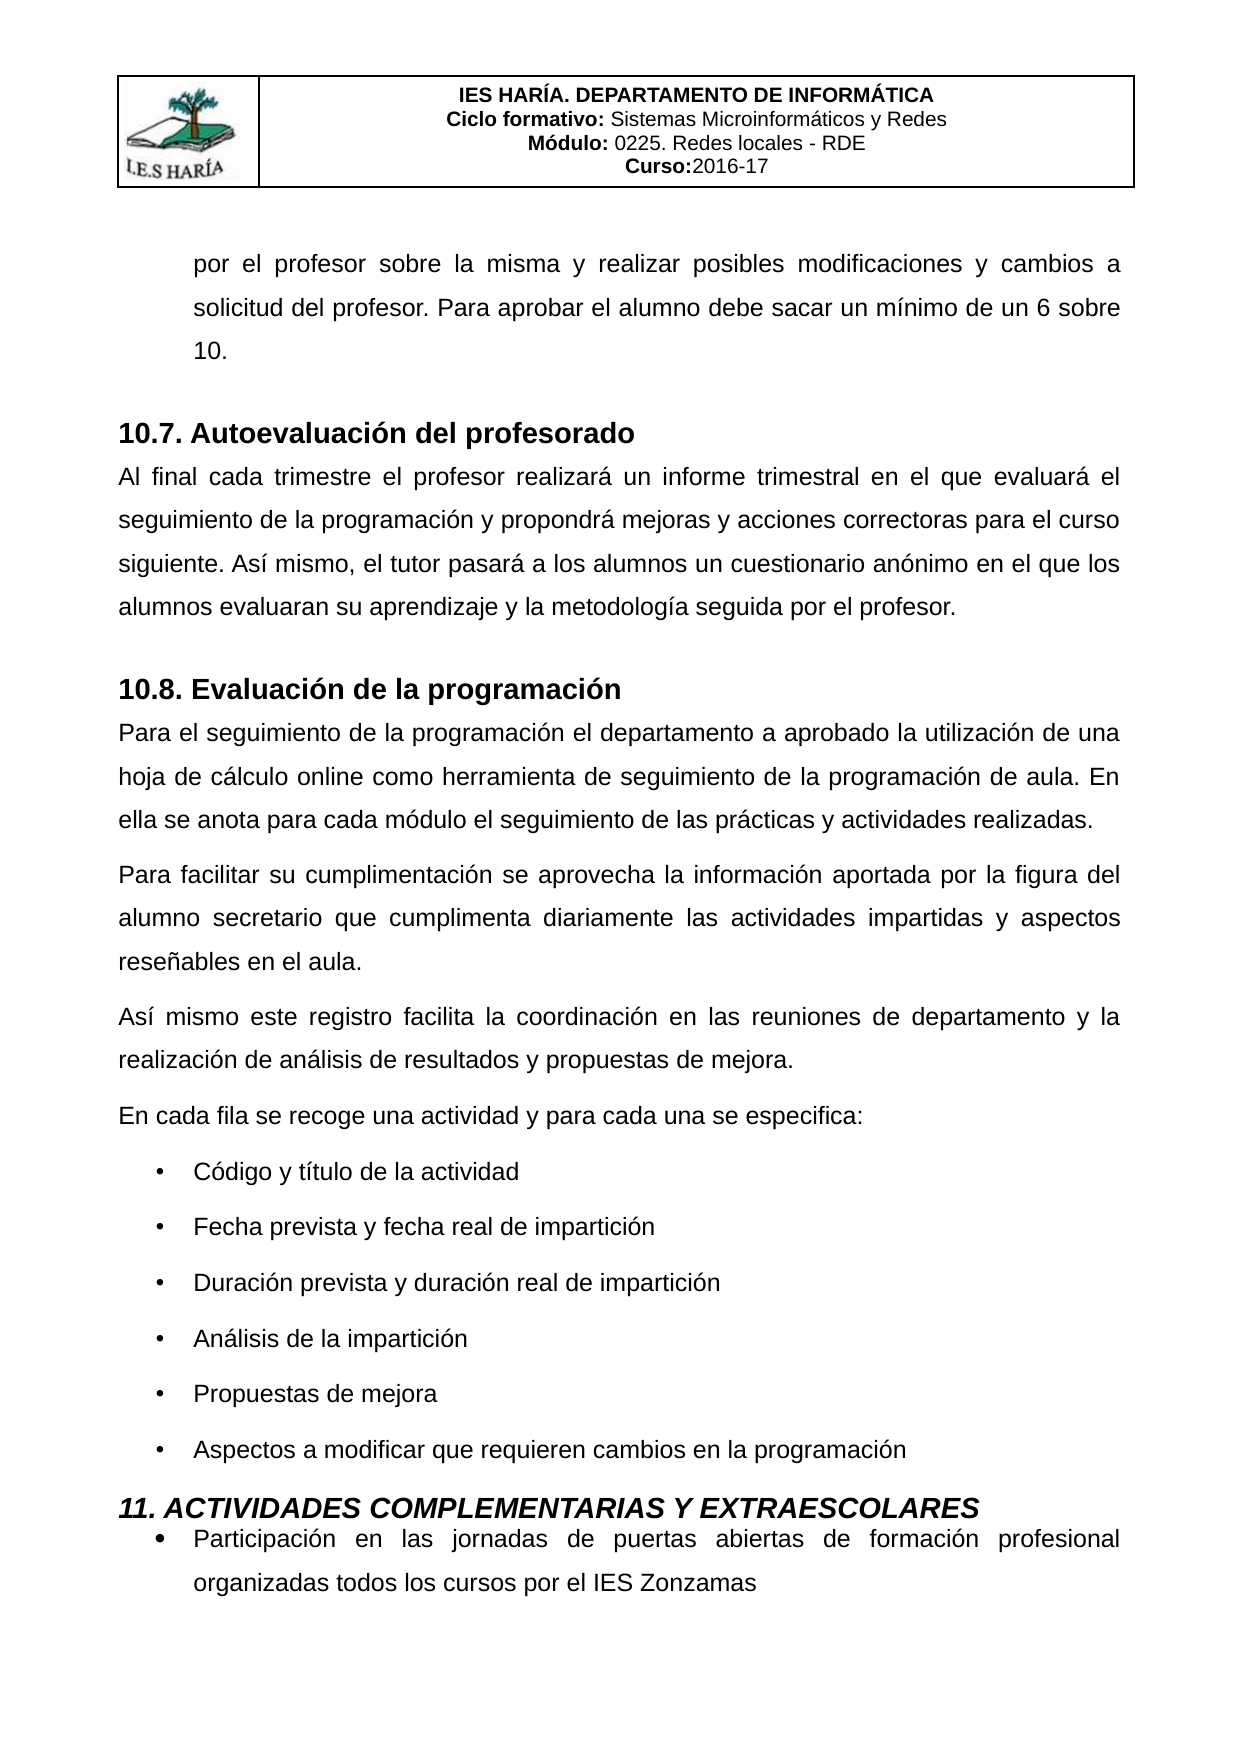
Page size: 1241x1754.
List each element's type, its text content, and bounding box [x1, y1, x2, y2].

subtitle 10.7. Autoevaluación del profesorado [118, 416, 1122, 450]
text Así mismo este registro facilita la coordinación en las reuniones de departamento y la realización de análisis de resultados y propuestas de mejora. [118, 1002, 1122, 1074]
subtitle 11. ACTIVIDADES COMPLEMENTARIAS Y EXTRAESCOLARES [118, 1491, 1122, 1524]
list Fecha prevista y fecha real de impartición [156, 1212, 1122, 1241]
text Para facilitar su cumplimentación se aprovecha la información aportada por la figura del alumno secretario que cumplimenta diariamente las actividades impartidas y aspectos reseñables en el aula. [118, 860, 1122, 975]
list Aspectos a modificar que requieren cambios en la programación [156, 1435, 1122, 1464]
list Código y título de la actividad [156, 1157, 1122, 1185]
subtitle 10.8. Evaluación de la programación [118, 672, 1122, 706]
list Análisis de la impartición [156, 1324, 1122, 1353]
list Duración prevista y duración real de impartición [156, 1268, 1122, 1297]
list por el profesor sobre la misma y realizar posibles modificaciones y cambios a solicitud del profesor. Para aprobar el alumno debe sacar un mínimo de un 6 sobre 10. [156, 249, 1122, 364]
picture [123, 82, 241, 180]
text Al final cada trimestre el profesor realizará un informe trimestral en el que evaluará el seguimiento de la programación y propondrá mejoras y acciones correctoras para el curso siguiente. Así mismo, el tutor pasará a los alumnos un cuestionario anónimo en el que los alumnos evaluaran su aprendizaje y la metodología seguida por el profesor. [118, 462, 1122, 621]
text Para el seguimiento de la programación el departamento a aprobado la utilización de una hoja de cálculo online como herramienta de seguimiento de la programación de aula. En ella se anota para cada módulo el seguimiento de las prácticas y actividades realizadas. [118, 718, 1122, 833]
list Propuestas de mejora [156, 1379, 1122, 1408]
text En cada fila se recoge una actividad y para cada una se especifica: [118, 1101, 1122, 1130]
list Participación en las jornadas de puertas abiertas de formación profesional organizadas todos los cursos por el IES Zonzamas [156, 1524, 1122, 1596]
